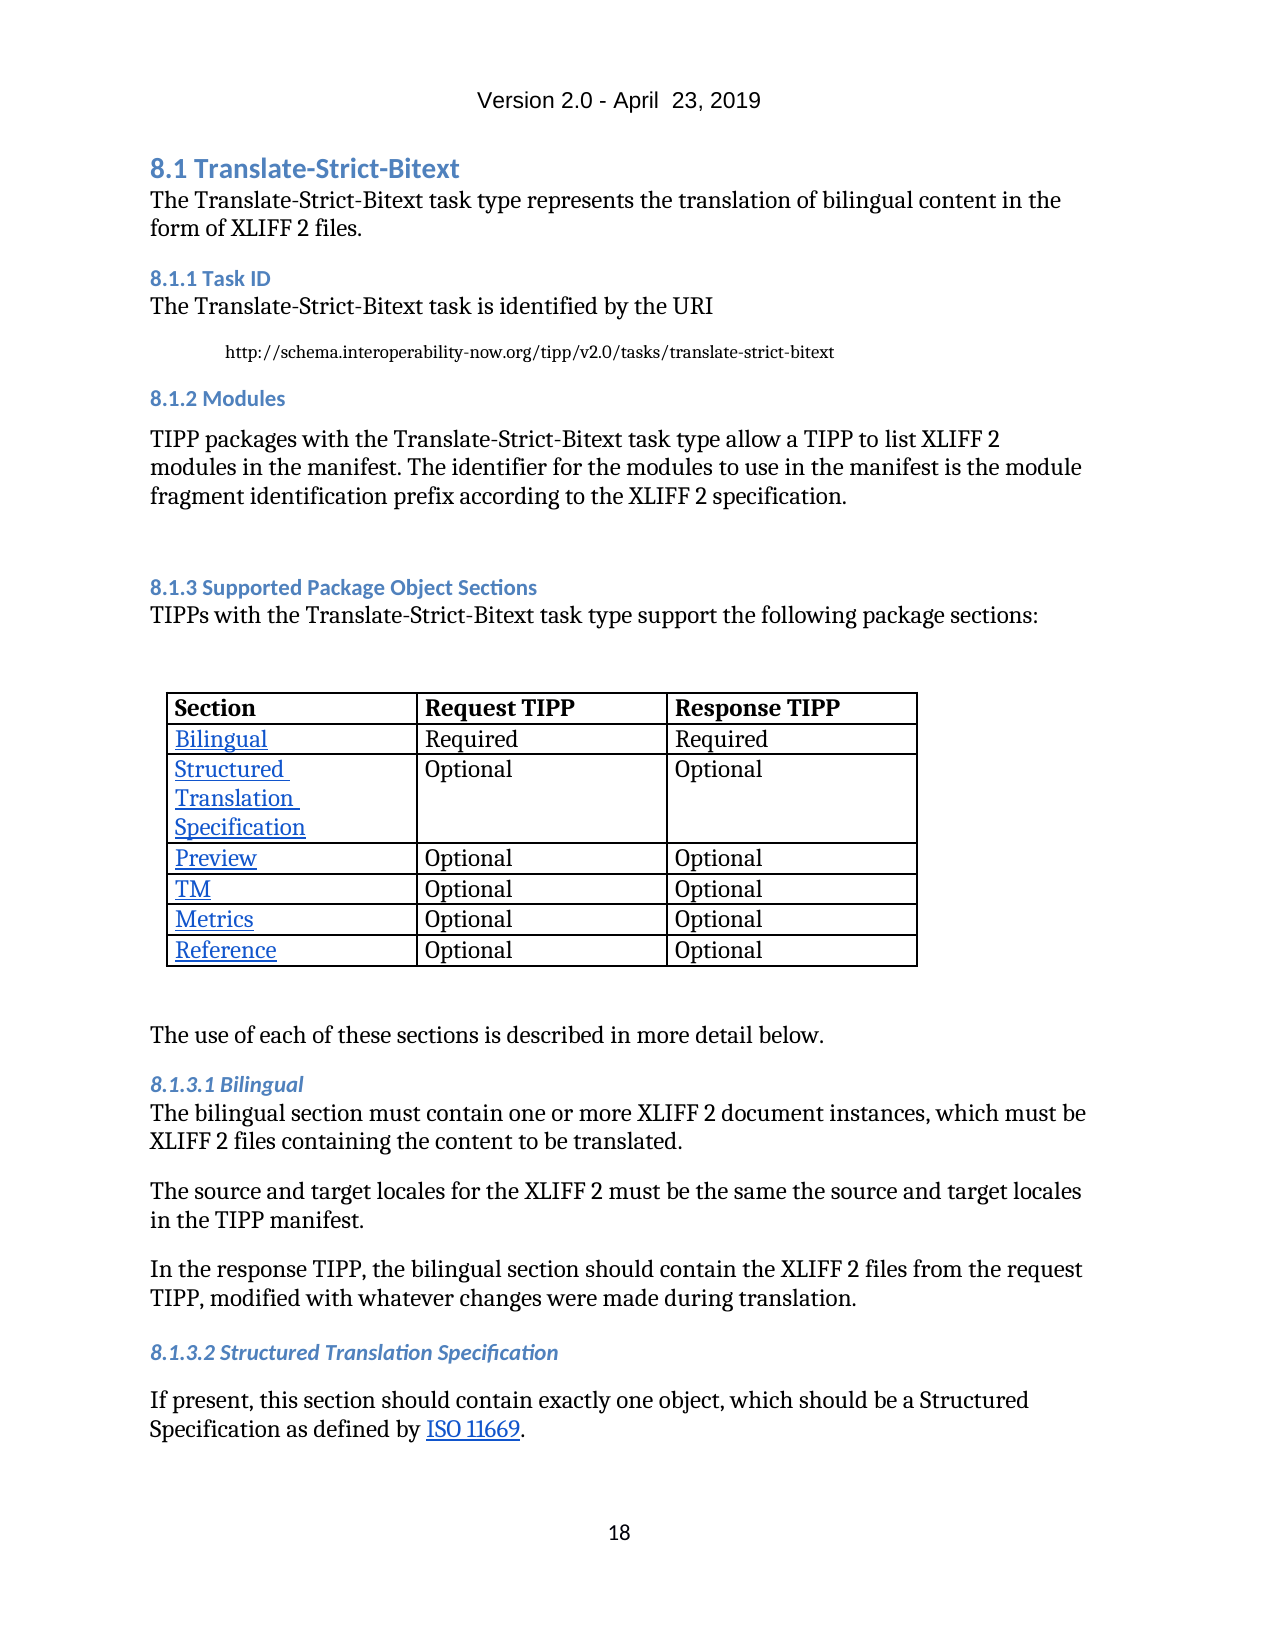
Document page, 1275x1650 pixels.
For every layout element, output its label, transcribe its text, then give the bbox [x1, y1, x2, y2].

text The bilingual section must contain one or more XLIFF 2 document instances, which must be XLIFF 2 files containing the content to be translated. [150, 1098, 1087, 1156]
table_cell Optional [668, 905, 916, 934]
table_header Request TIPP [418, 694, 666, 722]
subtitle 8.1.2 Modules [150, 384, 1087, 412]
table_cell Optional [418, 875, 666, 903]
table_cell Required [418, 725, 666, 753]
table_cell Optional [418, 905, 666, 934]
table_cell Optional [418, 936, 666, 965]
text The Translate-Strict-Bitext task type represents the translation of bilingual content in the form of XLIFF 2 files. [150, 186, 1087, 243]
text The Translate-Strict-Bitext task is identified by the URI [150, 292, 1087, 321]
text In the response TIPP, the bilingual section should contain the XLIFF 2 files from the request TIPP, modified with whatever changes were made during translation. [150, 1255, 1087, 1313]
table_cell Optional [418, 844, 666, 872]
table_cell Optional [668, 936, 916, 965]
table_cell Optional [668, 755, 916, 842]
text TIPP packages with the Translate-Strict-Bitext task type allow a TIPP to list XLIFF 2 modules in the manifest. The identifier for the modules to use in the manifest is the module fragment identification prefix according to the XLIFF 2 specification. [150, 424, 1087, 511]
subtitle 8.1 Translate-Strict-Bitext [150, 150, 1087, 186]
text TIPPs with the Translate-Strict-Bitext task type support the following package sections: [150, 601, 1087, 629]
table_cell Metrics [168, 905, 416, 934]
subtitle 8.1.3 Supported Package Object Sections [150, 573, 1087, 601]
text http://schema.interoperability-now.org/tipp/v2.0/tasks/translate-strict-bitext [225, 342, 1087, 363]
table_cell Structured Translation Specification [168, 755, 416, 842]
table_header Section [168, 694, 416, 722]
table_cell Optional [418, 755, 666, 842]
table_cell Bilingual [168, 725, 416, 753]
subtitle 8.1.3.2 Structured Translation Specification [150, 1338, 1087, 1366]
table_cell TM [168, 875, 416, 903]
text The source and target locales for the XLIFF 2 must be the same the source and target locales in the TIPP manifest. [150, 1177, 1087, 1234]
subtitle 8.1.1 Task ID [150, 264, 1087, 292]
table_cell Optional [668, 875, 916, 903]
text If present, this section should contain exactly one object, which should be a Structured Specification as defined by ISO 11669. [150, 1386, 1087, 1444]
subtitle 8.1.3.1 Bilingual [150, 1070, 1087, 1098]
table_header Response TIPP [668, 694, 916, 722]
table_cell Preview [168, 844, 416, 872]
text The use of each of these sections is described in more detail below. [150, 1021, 1087, 1049]
table_cell Reference [168, 936, 416, 965]
table_cell Required [668, 725, 916, 753]
table_cell Optional [668, 844, 916, 872]
